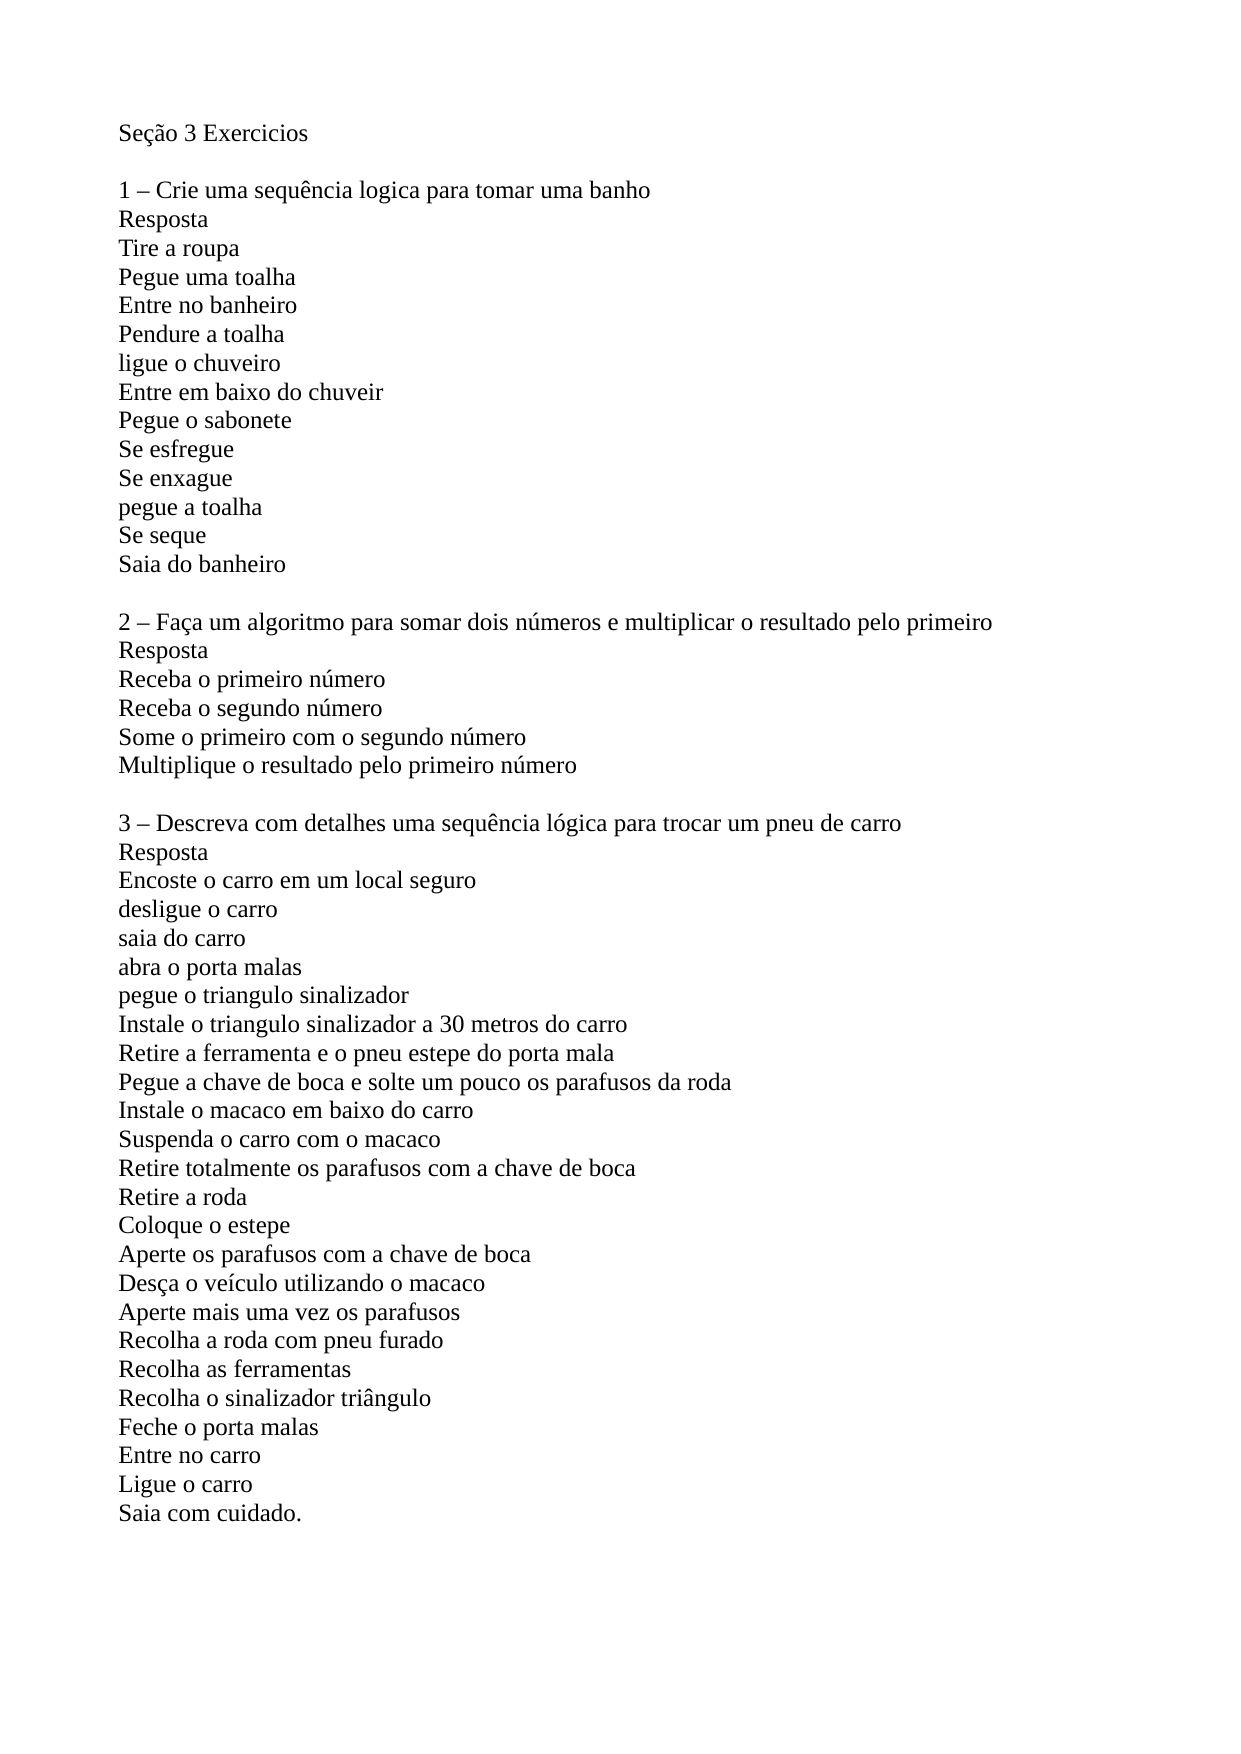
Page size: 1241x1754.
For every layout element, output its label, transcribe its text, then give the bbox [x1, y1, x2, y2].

text Pegue a chave de boca e solte um pouco os parafusos da roda [118, 1067, 1122, 1096]
text saia do carro [118, 923, 1122, 952]
text desligue o carro [118, 894, 1122, 923]
text Multiplique o resultado pelo primeiro número [118, 751, 1122, 779]
text Resposta [118, 837, 1122, 866]
text Retire a ferramenta e o pneu estepe do porta mala [118, 1038, 1122, 1067]
text Instale o macaco em baixo do carro Suspenda o carro com o macaco [118, 1096, 1122, 1153]
text Tire a roupa [118, 233, 1122, 262]
text Instale o triangulo sinalizador a 30 metros do carro [118, 1009, 1122, 1038]
text abra o porta malas [118, 952, 1122, 981]
text Desça o veículo utilizando o macaco [118, 1268, 1122, 1297]
text pegue a toalha [118, 492, 1122, 521]
text Resposta [118, 204, 1122, 233]
text ligue o chuveiro [118, 348, 1122, 377]
text Coloque o estepe [118, 1211, 1122, 1239]
text Aperte mais uma vez os parafusos [118, 1297, 1122, 1326]
text Entre no banheiro [118, 291, 1122, 319]
text Receba o primeiro número [118, 664, 1122, 693]
text Seção 3 Exercicios [118, 118, 1122, 147]
text pegue o triangulo sinalizador [118, 981, 1122, 1009]
text Encoste o carro em um local seguro [118, 866, 1122, 894]
text Pegue uma toalha [118, 262, 1122, 291]
text Feche o porta malas [118, 1412, 1122, 1441]
text Aperte os parafusos com a chave de boca [118, 1239, 1122, 1268]
text Recolha a roda com pneu furado [118, 1326, 1122, 1354]
text Saia com cuidado. [118, 1498, 1122, 1527]
text Se enxague [118, 463, 1122, 492]
text Entre em baixo do chuveir [118, 377, 1122, 406]
text Resposta [118, 636, 1122, 664]
text Retire totalmente os parafusos com a chave de boca [118, 1153, 1122, 1182]
text Entre no carro [118, 1441, 1122, 1469]
text Pegue o sabonete [118, 406, 1122, 434]
text Se seque [118, 521, 1122, 549]
text Receba o segundo número [118, 693, 1122, 722]
text Retire a roda [118, 1182, 1122, 1211]
text Recolha as ferramentas [118, 1354, 1122, 1383]
text Se esfregue [118, 434, 1122, 463]
text Saia do banheiro [118, 549, 1122, 578]
text Pendure a toalha [118, 319, 1122, 348]
text 1 – Crie uma sequência logica para tomar uma banho [118, 176, 1122, 204]
text Recolha o sinalizador triângulo [118, 1383, 1122, 1412]
text Some o primeiro com o segundo número [118, 722, 1122, 751]
text 3 – Descreva com detalhes uma sequência lógica para trocar um pneu de carro [118, 808, 1122, 837]
text 2 – Faça um algoritmo para somar dois números e multiplicar o resultado pelo primeiro [118, 607, 1122, 636]
text Ligue o carro [118, 1469, 1122, 1498]
